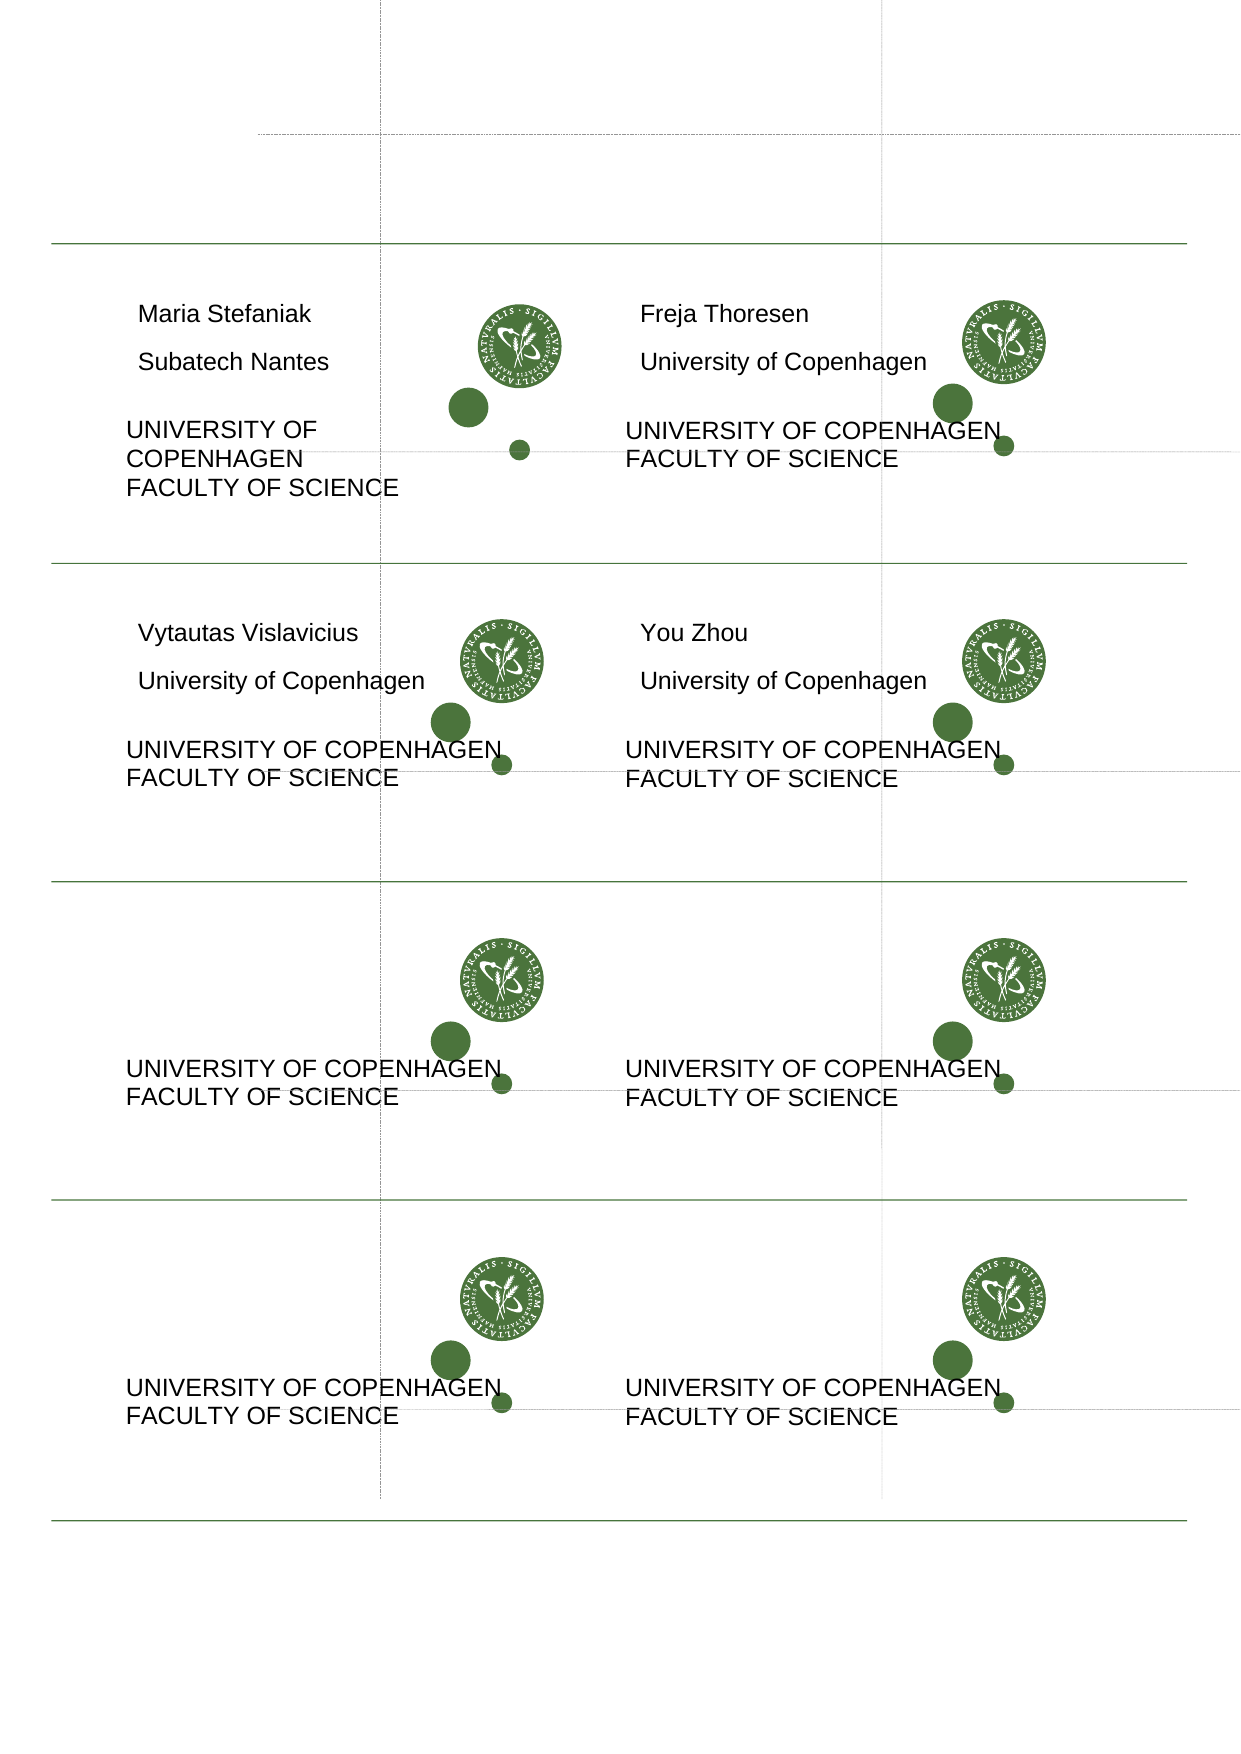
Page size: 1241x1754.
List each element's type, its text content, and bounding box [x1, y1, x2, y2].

table_cell [609, 708, 1111, 1027]
table_cell [609, 1027, 1111, 1346]
table_cell [106, 708, 608, 1027]
table_cell You Zhou University of Copenhagen [609, 389, 1111, 708]
table_header Freja Thoresen University of Copenhagen [609, 70, 1111, 389]
table_cell [106, 1346, 608, 1664]
table_cell [609, 1346, 1111, 1664]
table_cell Vytautas Vislavicius University of Copenhagen [106, 389, 608, 708]
table_header Maria Stefaniak Subatech Nantes [106, 70, 608, 389]
table_cell [106, 1027, 608, 1346]
